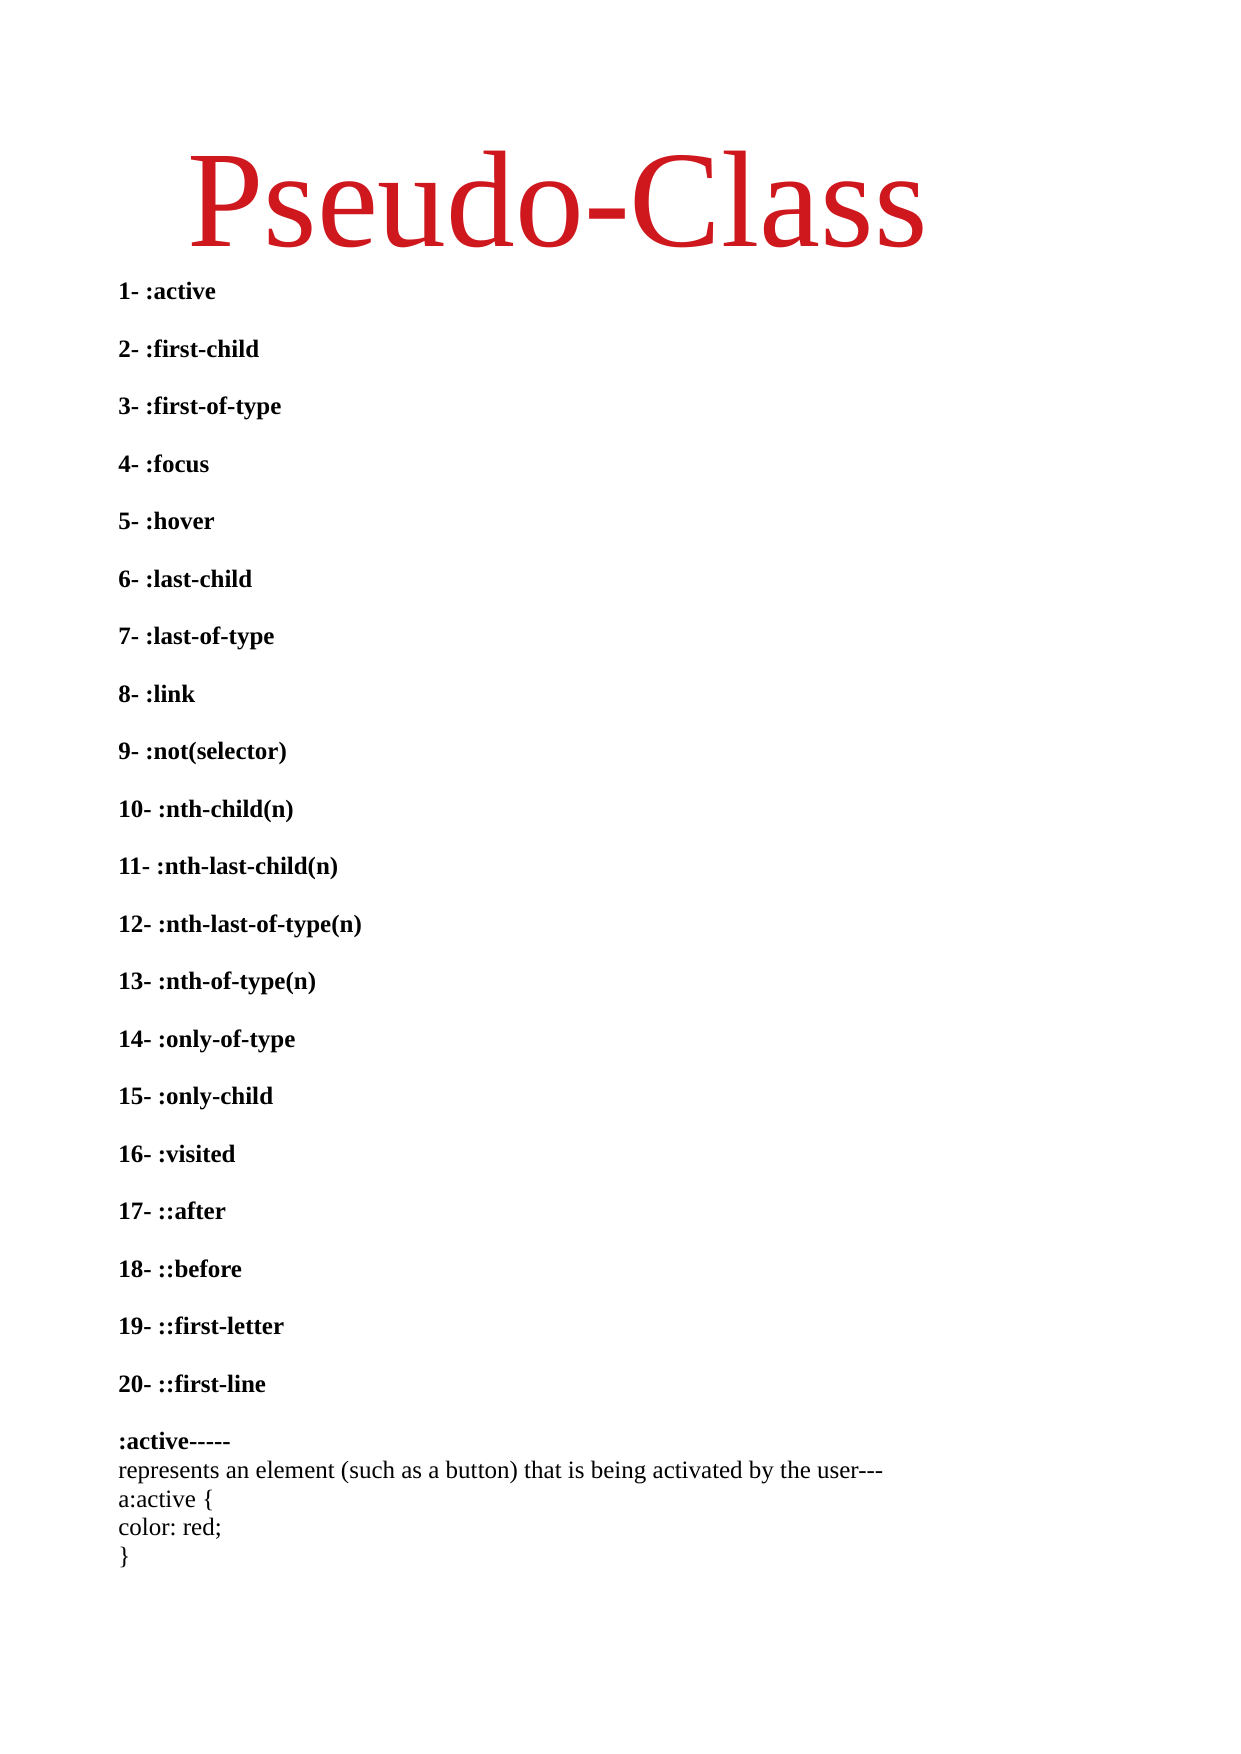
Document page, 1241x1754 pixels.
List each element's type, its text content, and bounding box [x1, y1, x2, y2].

text represents an element (such as a button) that is being activated by the user--- [118, 1455, 1122, 1484]
text 17- ::after [118, 1196, 1122, 1225]
text :active----- [118, 1426, 1122, 1455]
text 16- :visited [118, 1139, 1122, 1167]
text 4- :focus [118, 449, 1122, 477]
text 10- :nth-child(n) [118, 794, 1122, 822]
text } [118, 1541, 1122, 1570]
text 6- :last-child [118, 564, 1122, 592]
text 13- :nth-of-type(n) [118, 966, 1122, 995]
text a:active { [118, 1484, 1122, 1512]
text 9- :not(selector) [118, 736, 1122, 765]
text 14- :only-of-type [118, 1024, 1122, 1052]
text 5- :hover [118, 506, 1122, 535]
text 8- :link [118, 679, 1122, 707]
text 11- :nth-last-child(n) [118, 851, 1122, 880]
text 2- :first-child [118, 334, 1122, 362]
text 3- :first-of-type [118, 391, 1122, 420]
text 19- ::first-letter [118, 1311, 1122, 1340]
text Pseudo-Class [118, 118, 1122, 276]
text 18- ::before [118, 1254, 1122, 1282]
text 1- :active [118, 276, 1122, 305]
text 12- :nth-last-of-type(n) [118, 909, 1122, 937]
text 7- :last-of-type [118, 621, 1122, 650]
text 15- :only-child [118, 1081, 1122, 1110]
text 20- ::first-line [118, 1369, 1122, 1397]
text color: red; [118, 1512, 1122, 1541]
